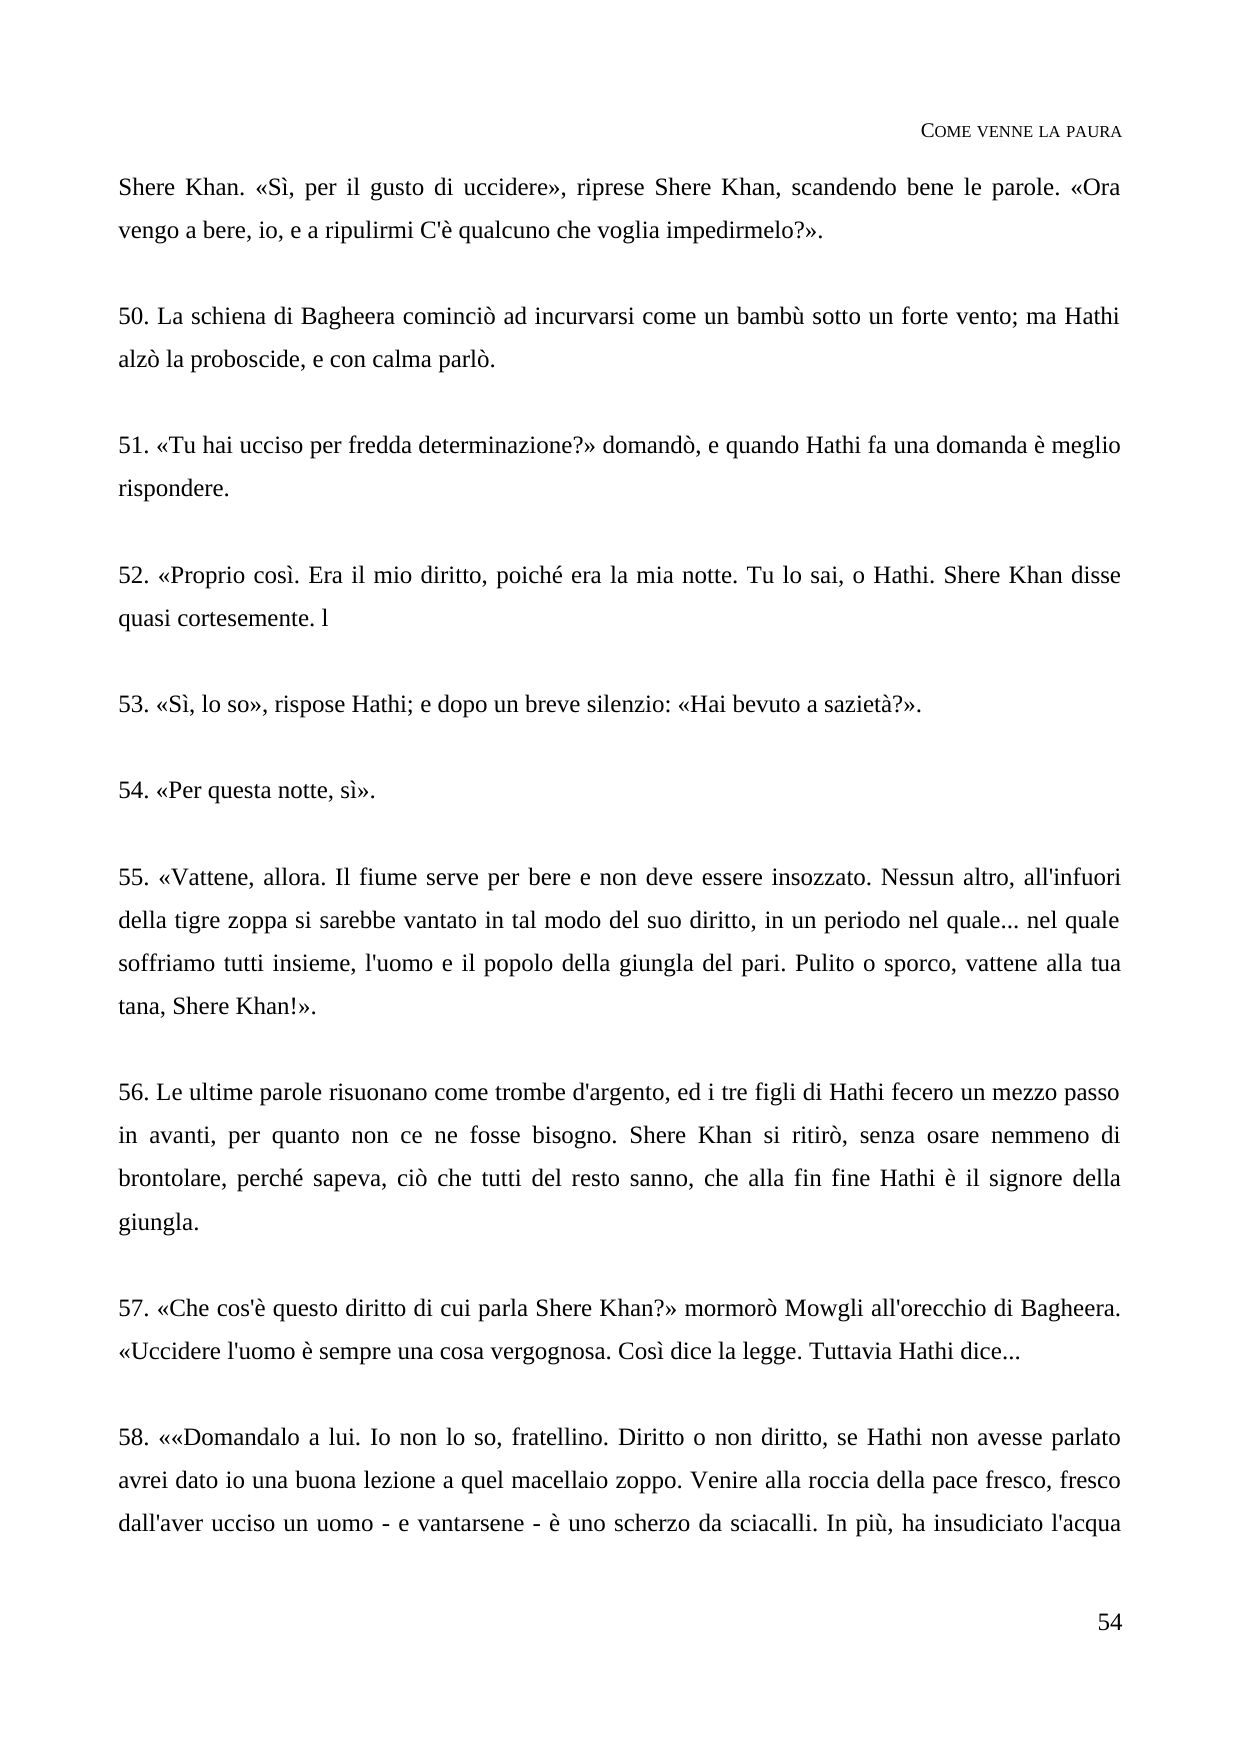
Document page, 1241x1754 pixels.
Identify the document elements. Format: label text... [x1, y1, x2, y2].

text 57. «Che cos'è questo diritto di cui parla Shere Khan?» mormorò Mowgli all'orecchio di Bagheera. «Uccidere l'uomo è sempre una cosa vergognosa. Così dice la legge. Tuttavia Hathi dice... [118, 1293, 1122, 1365]
text 51. «Tu hai ucciso per fredda determinazione?» domandò, e quando Hathi fa una domanda è meglio rispondere. [118, 430, 1122, 502]
text 52. «Proprio così. Era il mio diritto, poiché era la mia notte. Tu lo sai, o Hathi. Shere Khan disse quasi cortesemente. l [118, 560, 1122, 632]
text 55. «Vattene, allora. Il fiume serve per bere e non deve essere insozzato. Nessun altro, all'infuori della tigre zoppa si sarebbe vantato in tal modo del suo diritto, in un periodo nel quale... nel quale soffriamo tutti insieme, l'uomo e il popolo della giungla del pari. Pulito o sporco, vattene alla tua tana, Shere Khan!». [118, 862, 1122, 1020]
text 50. La schiena di Bagheera cominciò ad incurvarsi come un bambù sotto un forte vento; ma Hathi alzò la proboscide, e con calma parlò. [118, 301, 1122, 373]
text 53. «Sì, lo so», rispose Hathi; e dopo un breve silenzio: «Hai bevuto a sazietà?». [118, 689, 1122, 718]
text 54. «Per questa notte, sì». [118, 775, 1122, 804]
text 56. Le ultime parole risuonano come trombe d'argento, ed i tre figli di Hathi fecero un mezzo passo in avanti, per quanto non ce ne fosse bisogno. Shere Khan si ritirò, senza osare nemmeno di brontolare, perché sapeva, ciò che tutti del resto sanno, che alla fin fine Hathi è il signore della giungla. [118, 1077, 1122, 1235]
text 58. ««Domandalo a lui. Io non lo so, fratellino. Diritto o non diritto, se Hathi non avesse parlato avrei dato io una buona lezione a quel macellaio zoppo. Venire alla roccia della pace fresco, fresco dall'aver ucciso un uomo - e vantarsene - è uno scherzo da sciacalli. In più, ha insudiciato l'acqua [118, 1422, 1122, 1537]
text Shere Khan. «Sì, per il gusto di uccidere», riprese Shere Khan, scandendo bene le parole. «Ora vengo a bere, io, e a ripulirmi C'è qualcuno che voglia impedirmelo?». [118, 172, 1122, 243]
